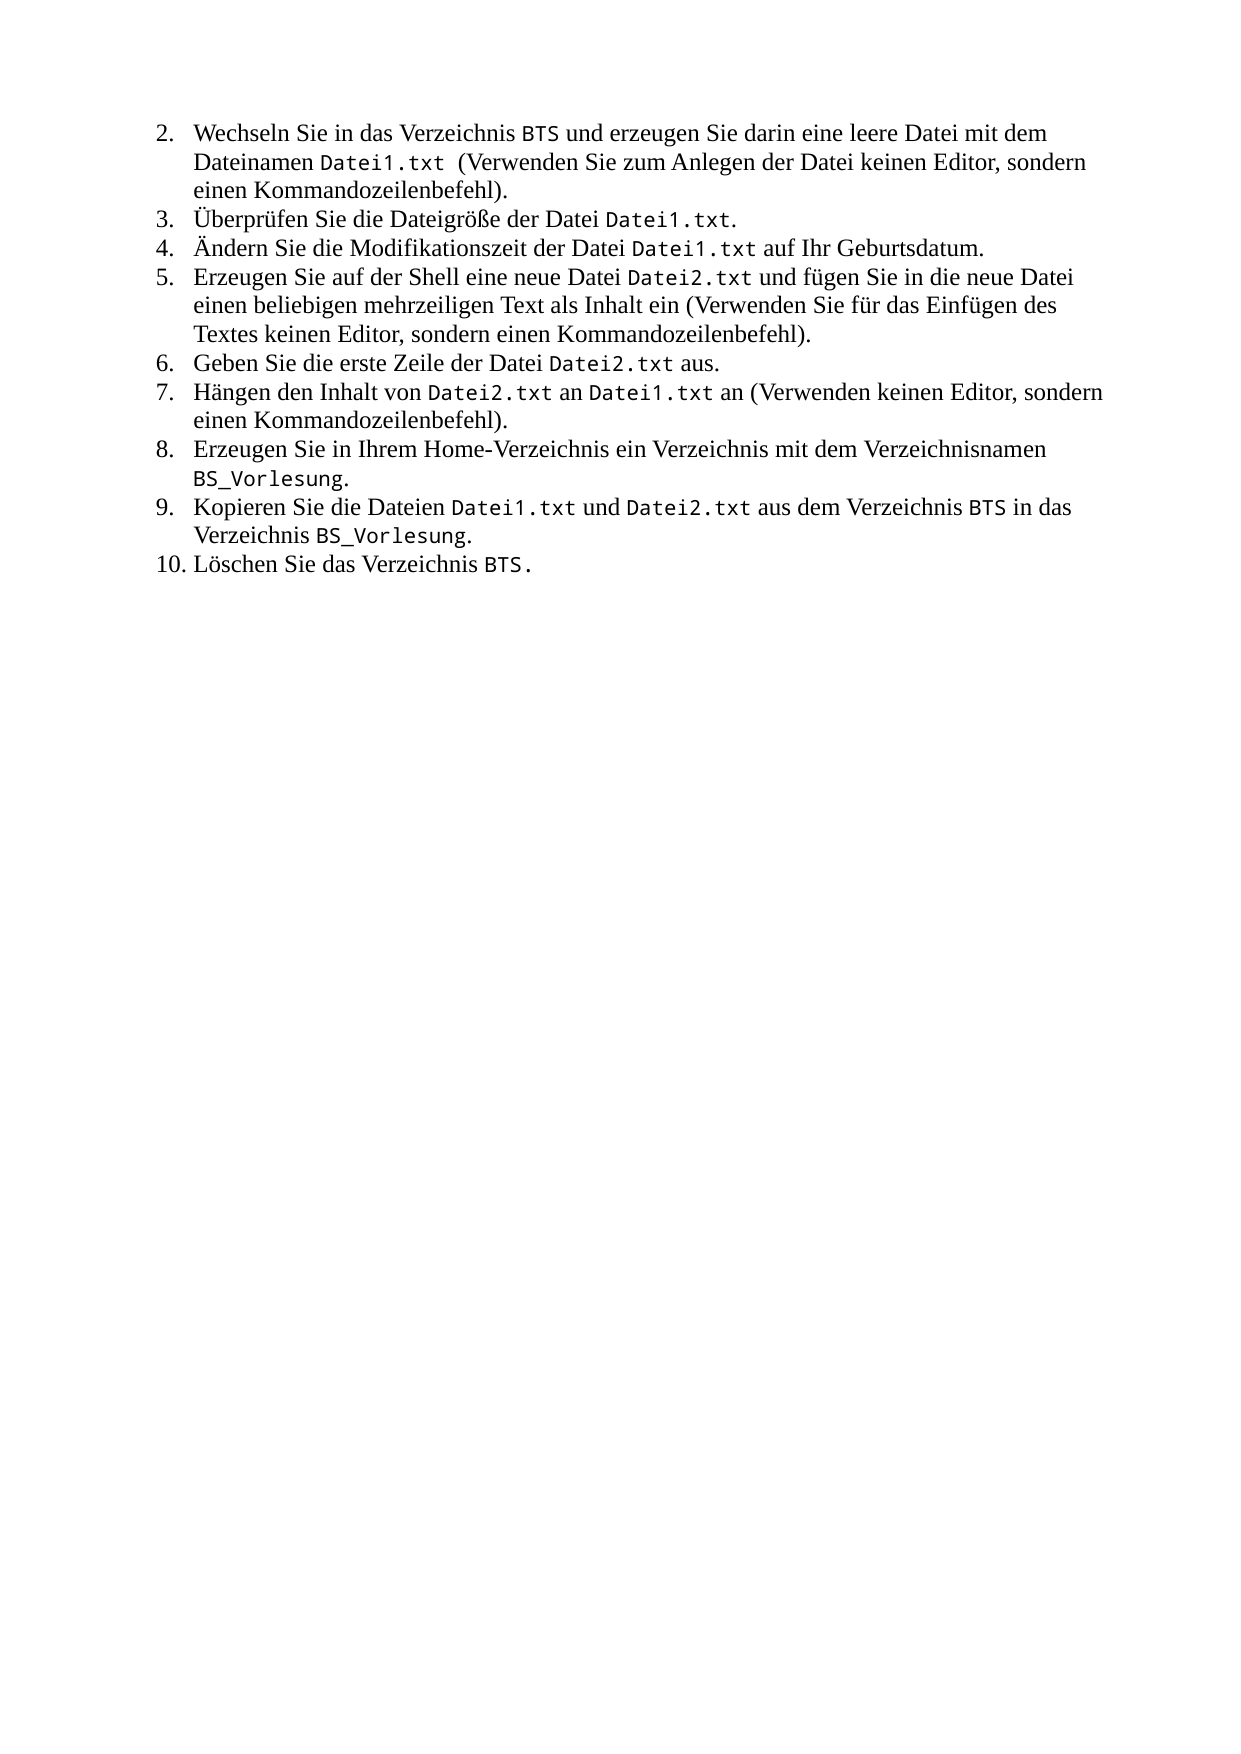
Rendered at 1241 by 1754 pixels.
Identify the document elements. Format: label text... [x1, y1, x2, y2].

list Ändern Sie die Modifikationszeit der Datei Datei1.txt auf Ihr Geburtsdatum. [156, 233, 1122, 262]
list Überprüfen Sie die Dateigröße der Datei Datei1.txt. [156, 204, 1122, 233]
list Löschen Sie das Verzeichnis BTS. [156, 549, 1122, 578]
list Hängen den Inhalt von Datei2.txt an Datei1.txt an (Verwenden keinen Editor, sondern einen Kommandozeilenbefehl). [156, 377, 1122, 434]
list Wechseln Sie in das Verzeichnis BTS und erzeugen Sie darin eine leere Datei mit dem Dateinamen Datei1.txt (Verwenden Sie zum Anlegen der Datei keinen Editor, sondern einen Kommandozeilenbefehl). [156, 118, 1122, 204]
list Erzeugen Sie in Ihrem Home-Verzeichnis ein Verzeichnis mit dem Verzeichnisnamen BS_Vorlesung. [156, 434, 1122, 492]
list Kopieren Sie die Dateien Datei1.txt und Datei2.txt aus dem Verzeichnis BTS in das Verzeichnis BS_Vorlesung. [156, 492, 1122, 549]
list Geben Sie die erste Zeile der Datei Datei2.txt aus. [156, 348, 1122, 377]
list Erzeugen Sie auf der Shell eine neue Datei Datei2.txt und fügen Sie in die neue Datei einen beliebigen mehrzeiligen Text als Inhalt ein (Verwenden Sie für das Einfügen des Textes keinen Editor, sondern einen Kommandozeilenbefehl). [156, 262, 1122, 348]
